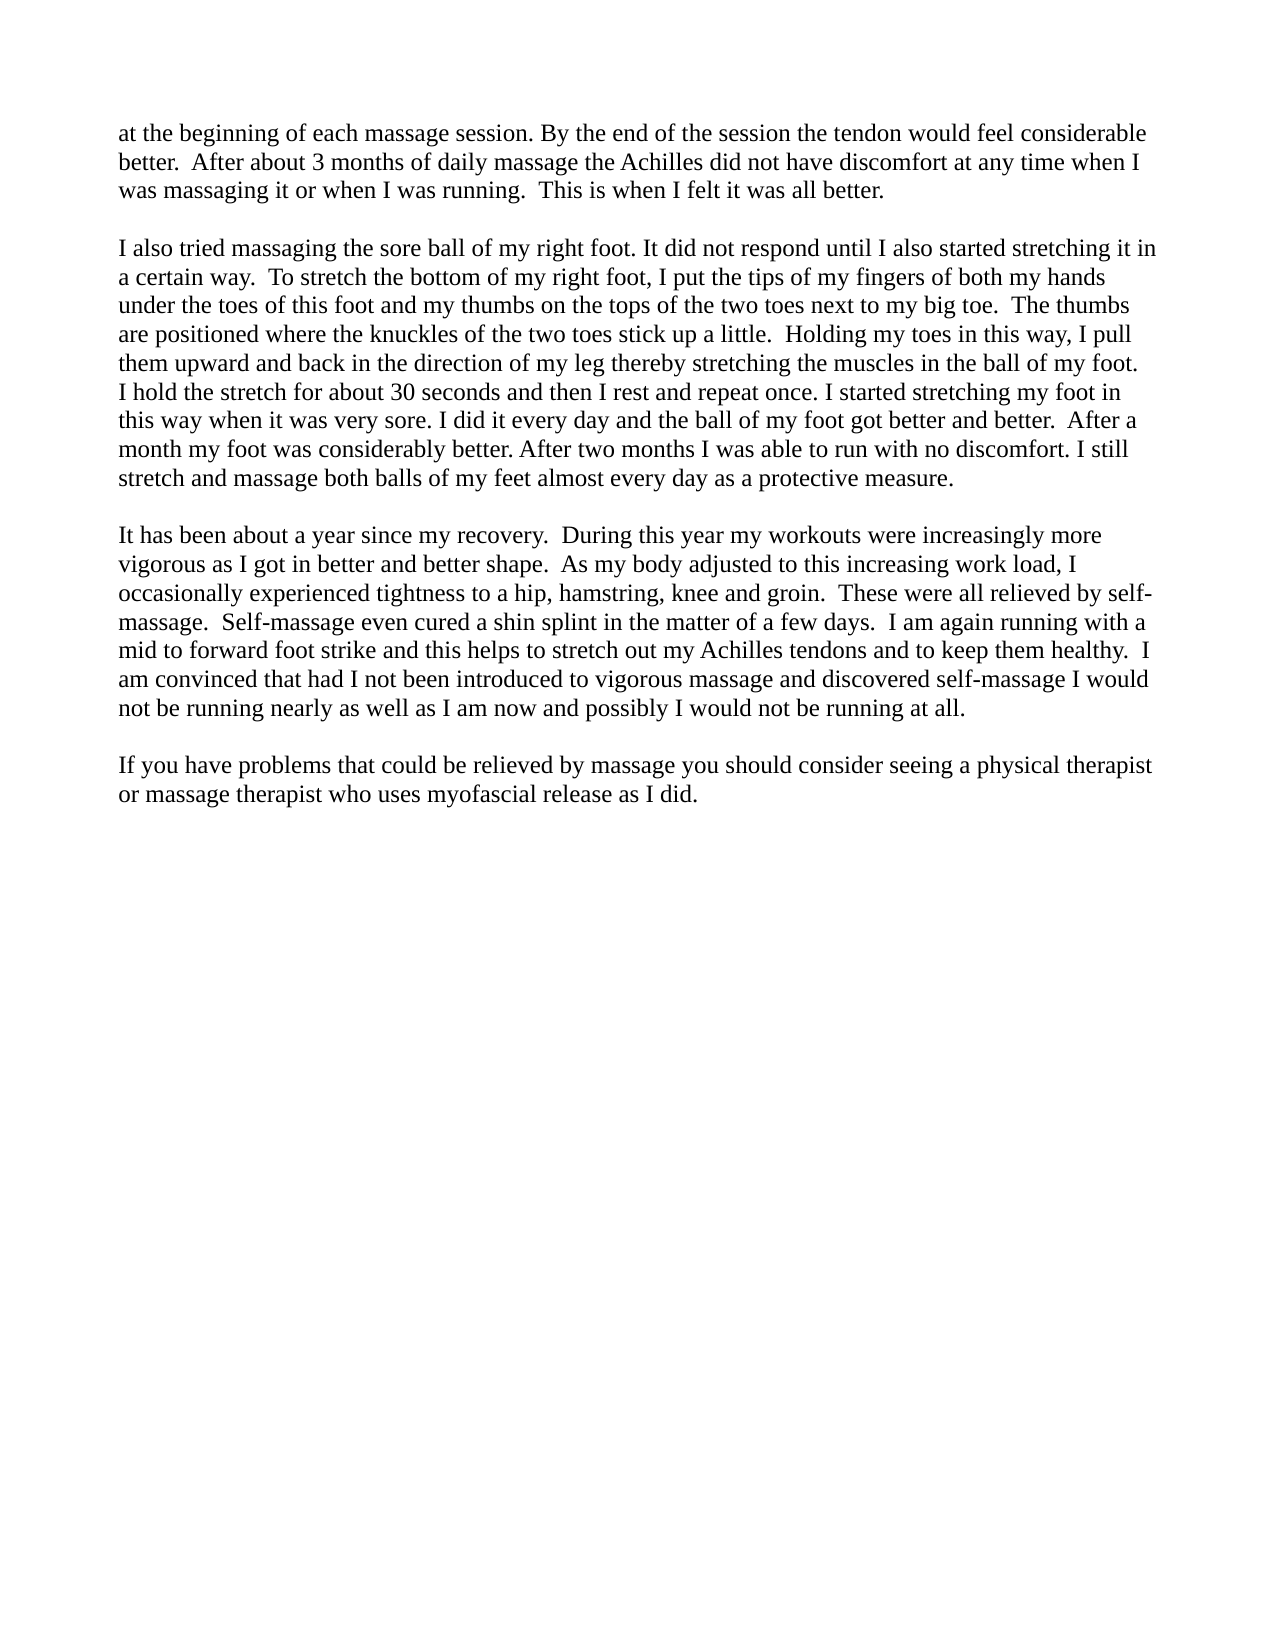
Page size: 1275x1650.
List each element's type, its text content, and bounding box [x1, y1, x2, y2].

text It has been about a year since my recovery. During this year my workouts were increasingly more vigorous as I got in better and better shape. As my body adjusted to this increasing work load, I occasionally experienced tightness to a hip, hamstring, knee and groin. These were all relieved by self-massage. Self-massage even cured a shin splint in the matter of a few days. I am again running with a mid to forward foot strike and this helps to stretch out my Achilles tendons and to keep them healthy. I am convinced that had I not been introduced to vigorous massage and discovered self-massage I would not be running nearly as well as I am now and possibly I would not be running at all. [118, 521, 1157, 722]
text If you have problems that could be relieved by massage you should consider seeing a physical therapist or massage therapist who uses myofascial release as I did. [118, 751, 1157, 808]
text I also tried massaging the sore ball of my right foot. It did not respond until I also started stretching it in a certain way. To stretch the bottom of my right foot, I put the tips of my fingers of both my hands under the toes of this foot and my thumbs on the tops of the two toes next to my big toe. The thumbs are positioned where the knuckles of the two toes stick up a little. Holding my toes in this way, I pull them upward and back in the direction of my leg thereby stretching the muscles in the ball of my foot. I hold the stretch for about 30 seconds and then I rest and repeat once. I started stretching my foot in this way when it was very sore. I did it every day and the ball of my foot got better and better. After a month my foot was considerably better. After two months I was able to run with no discomfort. I still stretch and massage both balls of my feet almost every day as a protective measure. [118, 233, 1157, 492]
text at the beginning of each massage session. By the end of the session the tendon would feel considerable better. After about 3 months of daily massage the Achilles did not have discomfort at any time when I was massaging it or when I was running. This is when I felt it was all better. [118, 118, 1157, 204]
